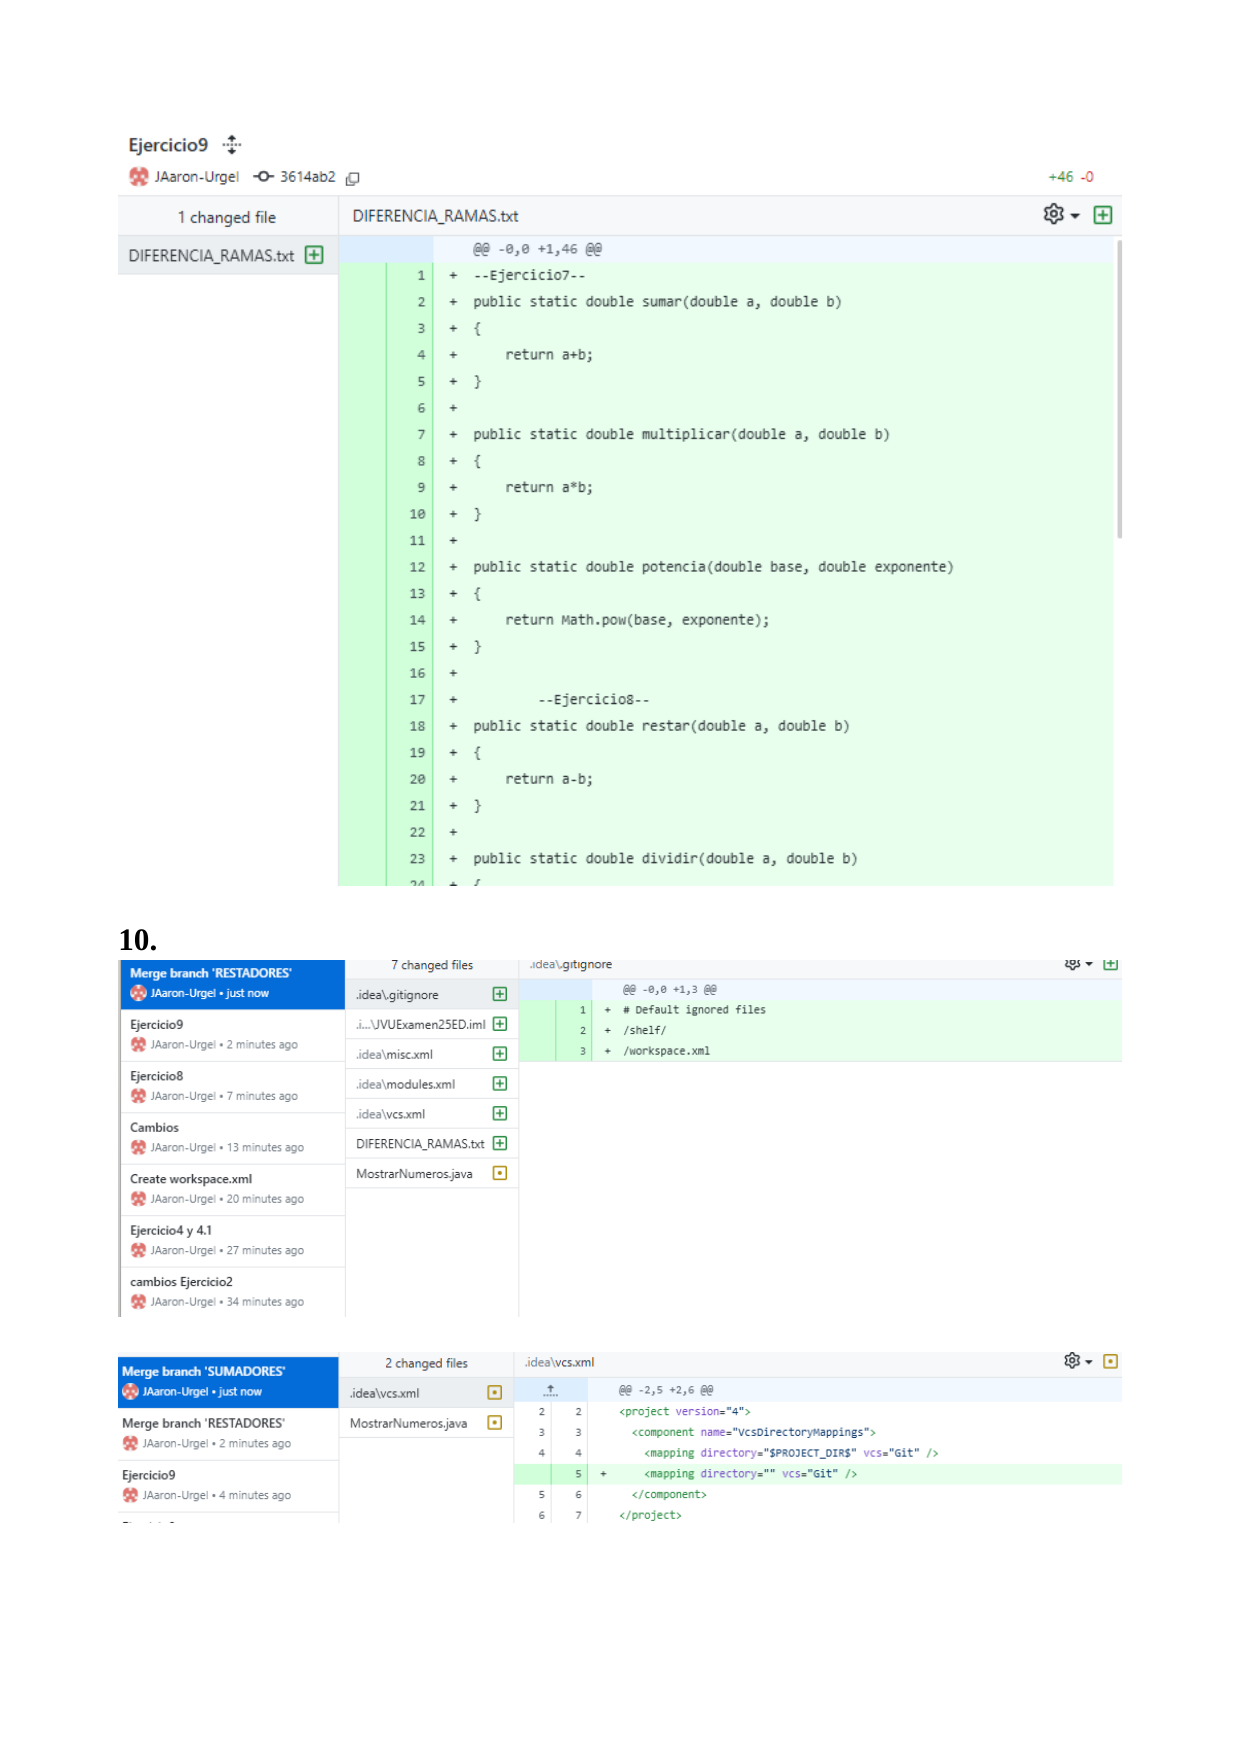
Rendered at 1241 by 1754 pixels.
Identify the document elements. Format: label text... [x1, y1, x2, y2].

text 10. [118, 921, 1122, 957]
picture [118, 960, 1123, 1317]
picture [118, 1352, 1123, 1523]
picture [118, 121, 1123, 886]
